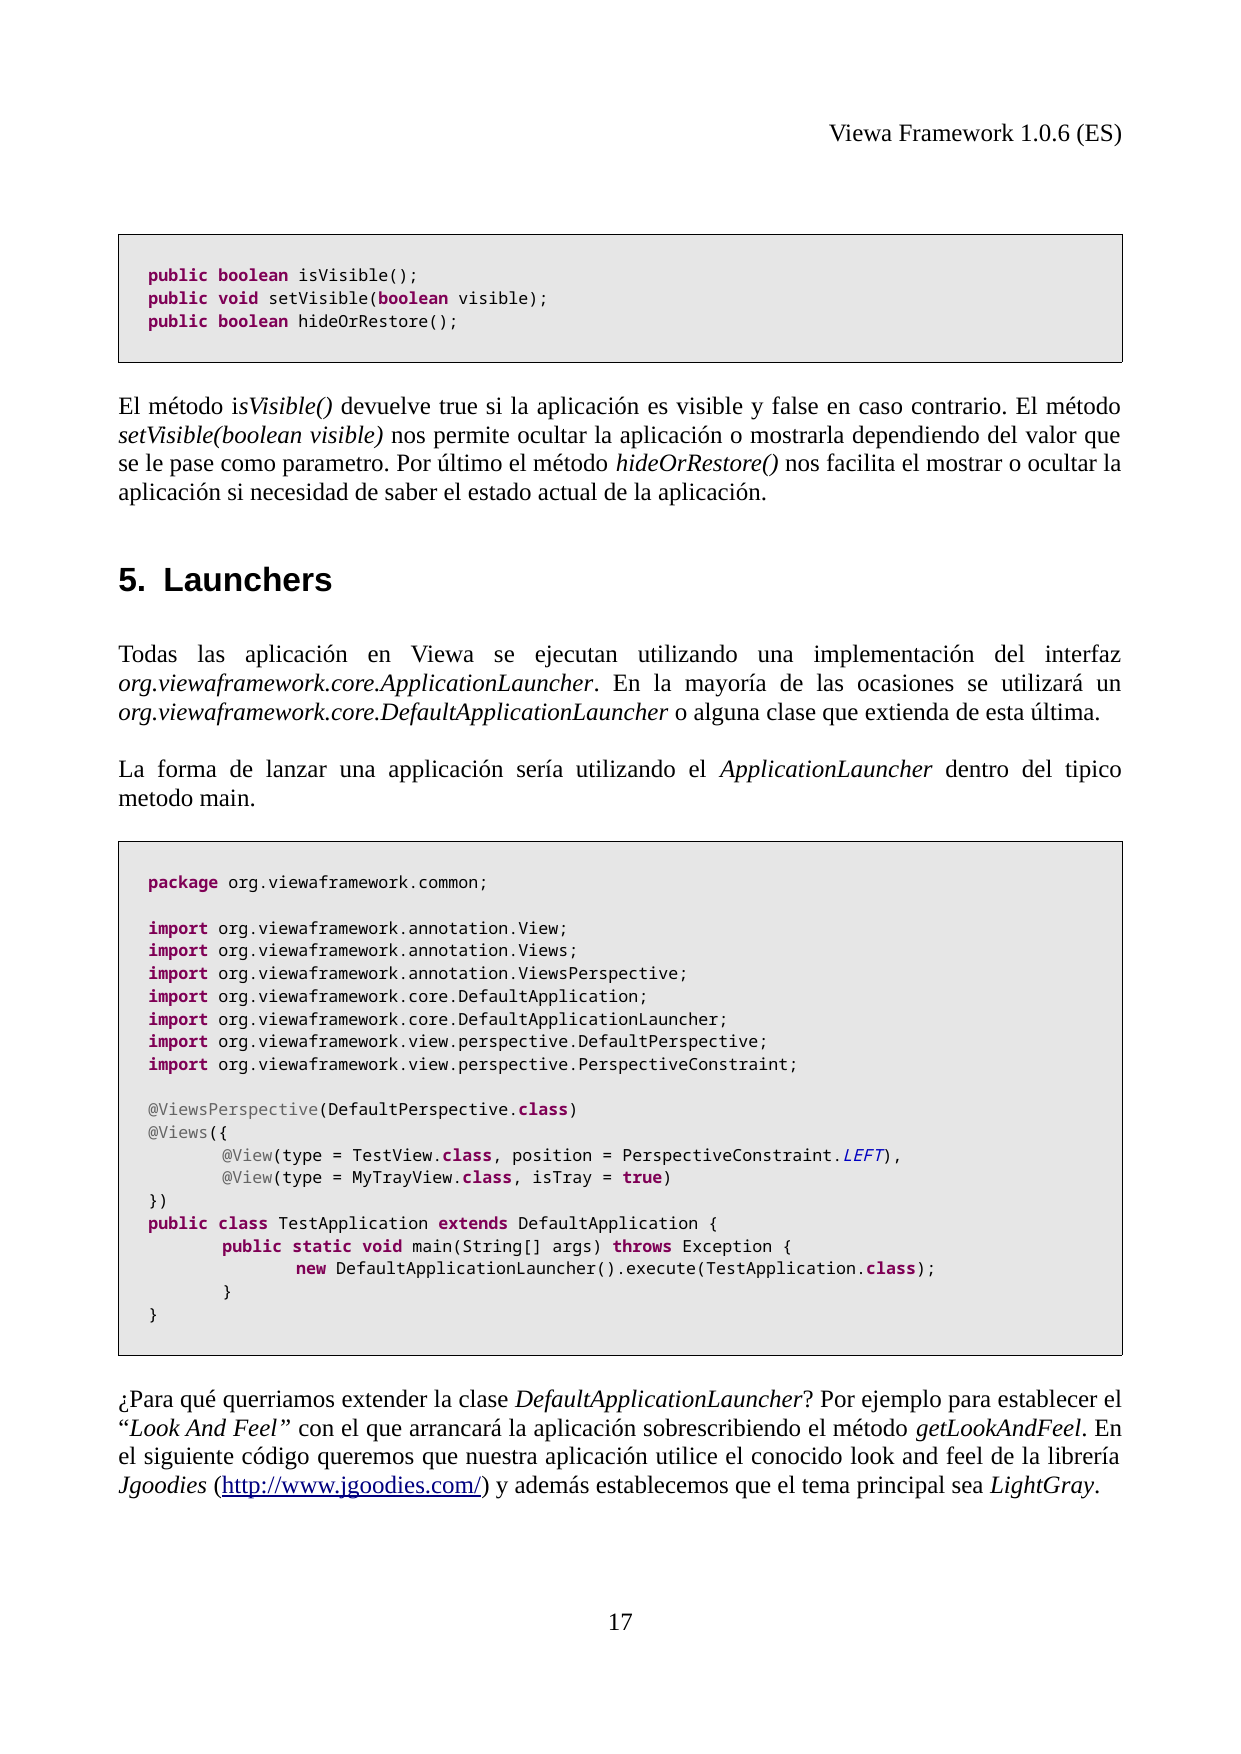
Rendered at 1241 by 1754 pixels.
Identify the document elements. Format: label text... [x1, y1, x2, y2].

text Todas las aplicación en Viewa se ejecutan utilizando una implementación del interfaz org.viewaframework.core.ApplicationLauncher. En la mayoría de las ocasiones se utilizará un org.viewaframework.core.DefaultApplicationLauncher o alguna clase que extienda de esta última. [118, 639, 1122, 726]
text La forma de lanzar una applicación sería utilizando el ApplicationLauncher dentro del tipico metodo main. [118, 754, 1122, 812]
table_header public boolean isVisible(); public void setVisible(boolean visible); public boolean hideOrRestore(); [119, 235, 1122, 362]
text ¿Para qué querriamos extender la clase DefaultApplicationLauncher? Por ejemplo para establecer el “Look And Feel” con el que arrancará la aplicación sobrescribiendo el método getLookAndFeel. En el siguiente código queremos que nuestra aplicación utilice el conocido look and feel de la librería Jgoodies (http://www.jgoodies.com/) y además establecemos que el tema principal sea LightGray. [118, 1384, 1122, 1499]
table_header package org.viewaframework.common; import org.viewaframework.annotation.View; import org.viewaframework.annotation.Views; import org.viewaframework.annotation.ViewsPerspective; import org.viewaframework.core.DefaultApplication; import org.viewaframework.core.DefaultApplicationLauncher; import org.viewaframework.view.perspective.DefaultPerspective; import org.viewaframework.view.perspective.PerspectiveConstraint; @ViewsPerspective(DefaultPerspective.class) @Views({ @View(type = TestView.class, position = PerspectiveConstraint.LEFT), @View(type = MyTrayView.class, isTray = true) }) public class TestApplication extends DefaultApplication { public static void main(String[] args) throws Exception { new DefaultApplicationLauncher().execute(TestApplication.class); } } [119, 842, 1122, 1355]
subtitle Launchers [118, 560, 1122, 598]
text El método isVisible() devuelve true si la aplicación es visible y false en caso contrario. El método setVisible(boolean visible) nos permite ocultar la aplicación o mostrarla dependiendo del valor que se le pase como parametro. Por último el método hideOrRestore() nos facilita el mostrar o ocultar la aplicación si necesidad de saber el estado actual de la aplicación. [118, 391, 1122, 506]
